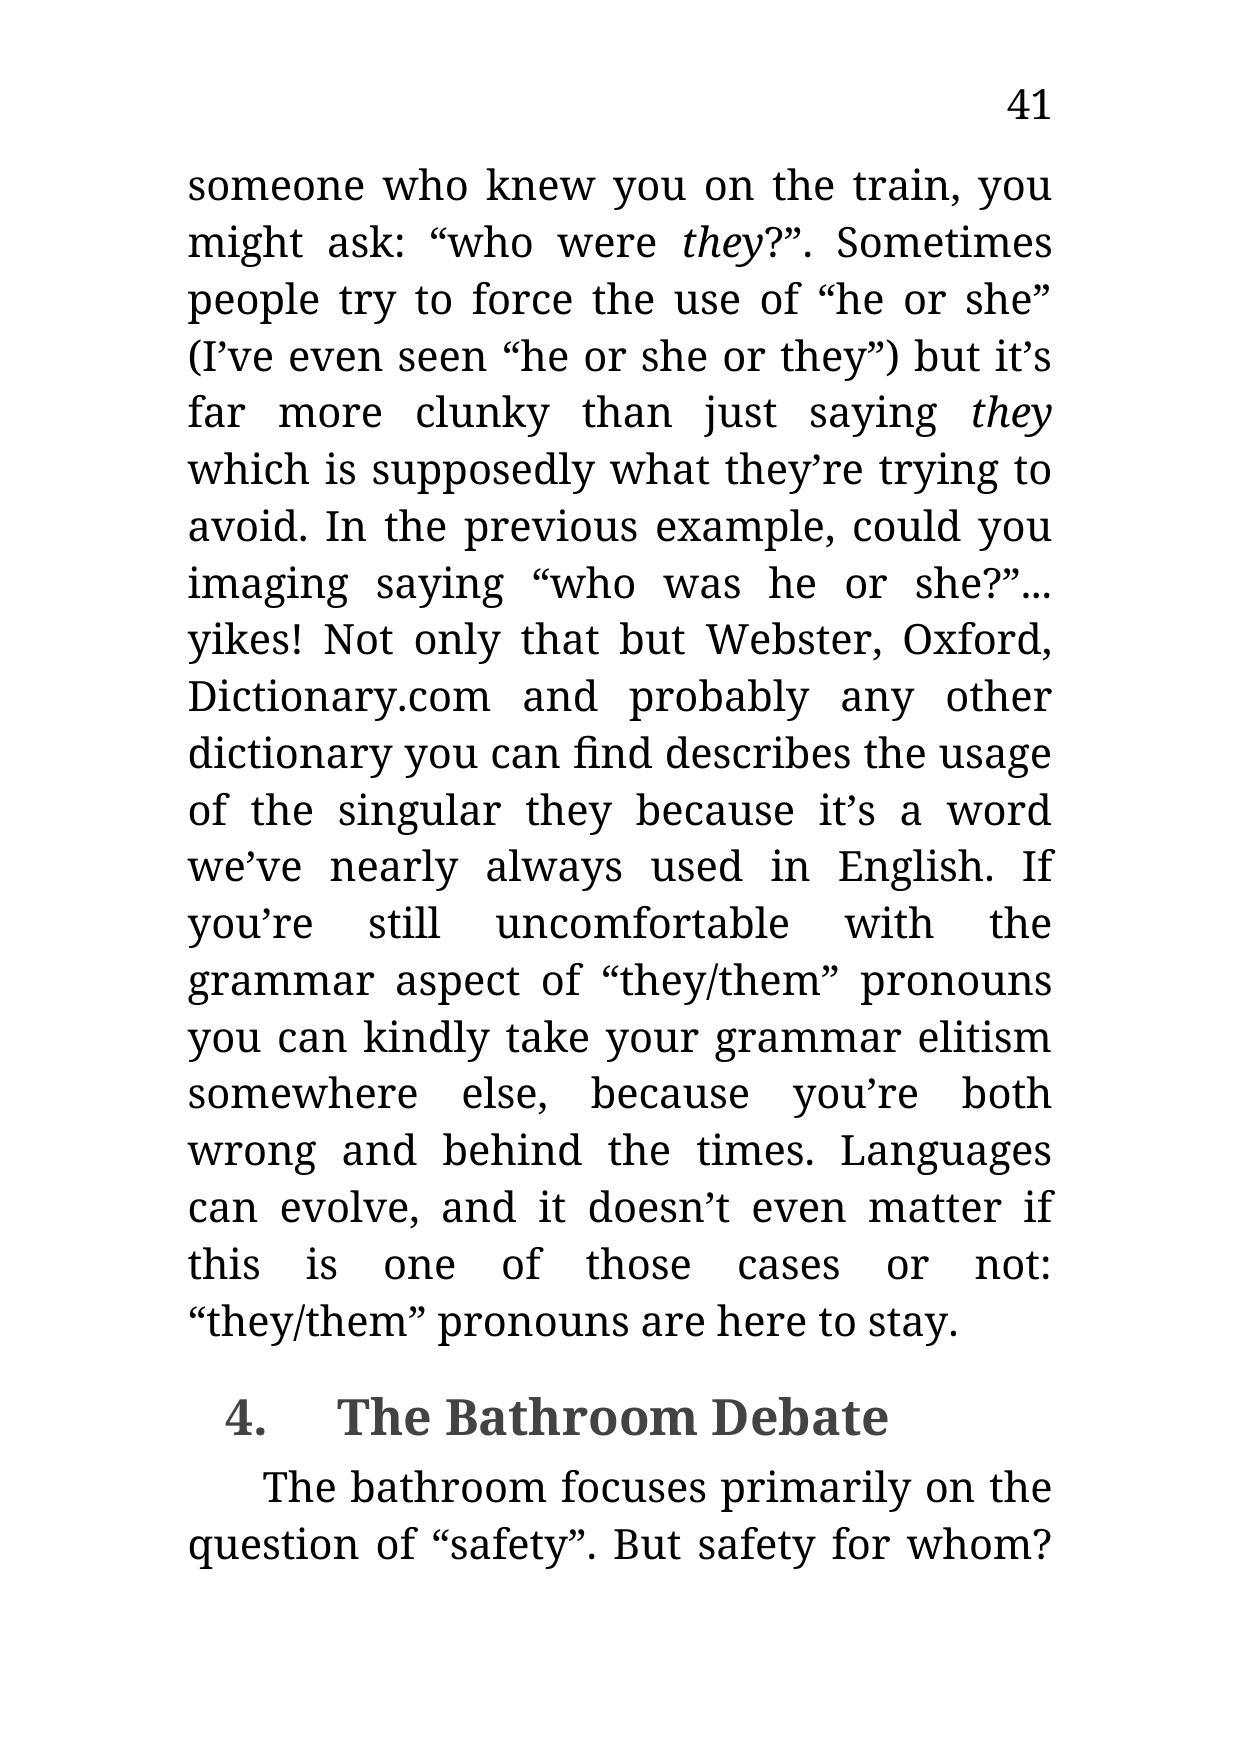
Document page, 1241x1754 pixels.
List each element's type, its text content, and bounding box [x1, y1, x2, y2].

subtitle The Bathroom Debate [225, 1382, 1053, 1450]
text someone who knew you on the train, you might ask: “who were they?”. Sometimes people try to force the use of “he or she” (I’ve even seen “he or she or they”) but it’s far more clunky than just saying they which is supposedly what they’re trying to avoid. In the previous example, could you imaging saying “who was he or she?”... yikes! Not only that but Webster, Oxford, Dictionary.com and probably any other dictionary you can find describes the usage of the singular they because it’s a word we’ve nearly always used in English. If you’re still uncomfortable with the grammar aspect of “they/them” pronouns you can kindly take your grammar elitism somewhere else, because you’re both wrong and behind the times. Languages can evolve, and it doesn’t even matter if this is one of those cases or not: “they/them” pronouns are here to stay. [187, 156, 1053, 1348]
text The bathroom focuses primarily on the question of “safety”. But safety for whom? [187, 1458, 1053, 1572]
